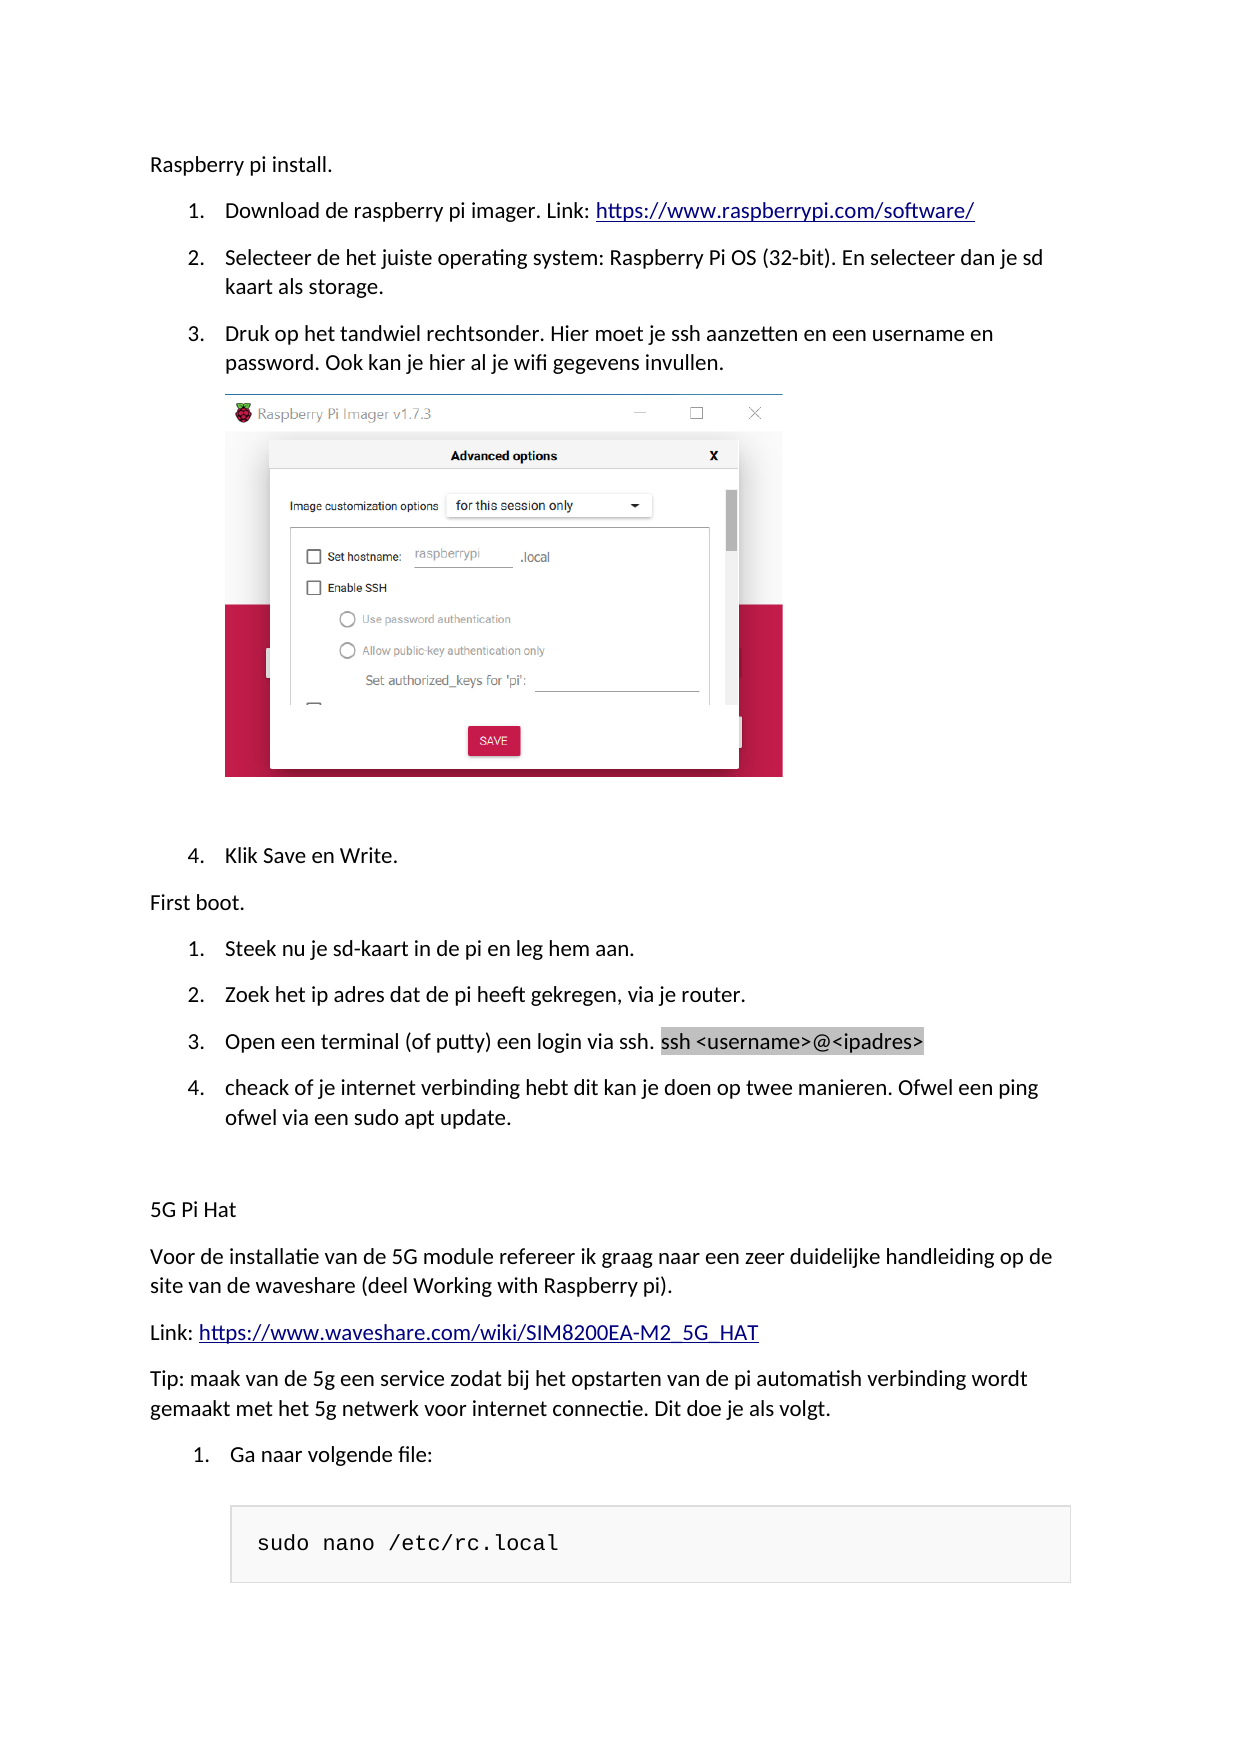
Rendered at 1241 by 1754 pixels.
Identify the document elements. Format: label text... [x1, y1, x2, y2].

list Druk op het tandwiel rechtsonder. Hier moet je ssh aanzetten en een username en password. Ook kan je hier al je wifi gegevens invullen. [187, 319, 1090, 376]
list Open een terminal (of putty) een login via ssh. ssh <username>@<ipadres> [187, 1027, 1090, 1055]
list Download de raspberry pi imager. Link: https://www.raspberrypi.com/software/ [187, 196, 1090, 224]
text Tip: maak van de 5g een service zodat bij het opstarten van de pi automatish verbinding wordt gemaakt met het 5g netwerk voor internet connectie. Dit doe je als volgt. [150, 1364, 1090, 1422]
text sudo nano /etc/rc.local [232, 1507, 1070, 1582]
text Voor de installatie van de 5G module refereer ik graag naar een zeer duidelijke handleiding op de site van de waveshare (deel Working with Raspberry pi). [150, 1242, 1090, 1299]
list Selecteer de het juiste operating system: Raspberry Pi OS (32-bit). En selecteer dan je sd kaart als storage. [187, 243, 1090, 300]
text Raspberry pi install. [150, 150, 1090, 178]
list Zoek het ip adres dat de pi heeft gekregen, via je router. [187, 980, 1090, 1008]
text 5G Pi Hat [150, 1196, 1090, 1223]
list Klik Save en Write. [187, 841, 1090, 869]
list Ga naar volgende file: [192, 1440, 1090, 1468]
text First boot. [150, 888, 1090, 916]
text Link: https://www.waveshare.com/wiki/SIM8200EA-M2_5G_HAT [150, 1318, 1090, 1346]
list cheack of je internet verbinding hebt dit kan je doen op twee manieren. Ofwel een ping ofwel via een sudo apt update. [187, 1073, 1090, 1131]
list Steek nu je sd-kaart in de pi en leg hem aan. [187, 934, 1090, 962]
